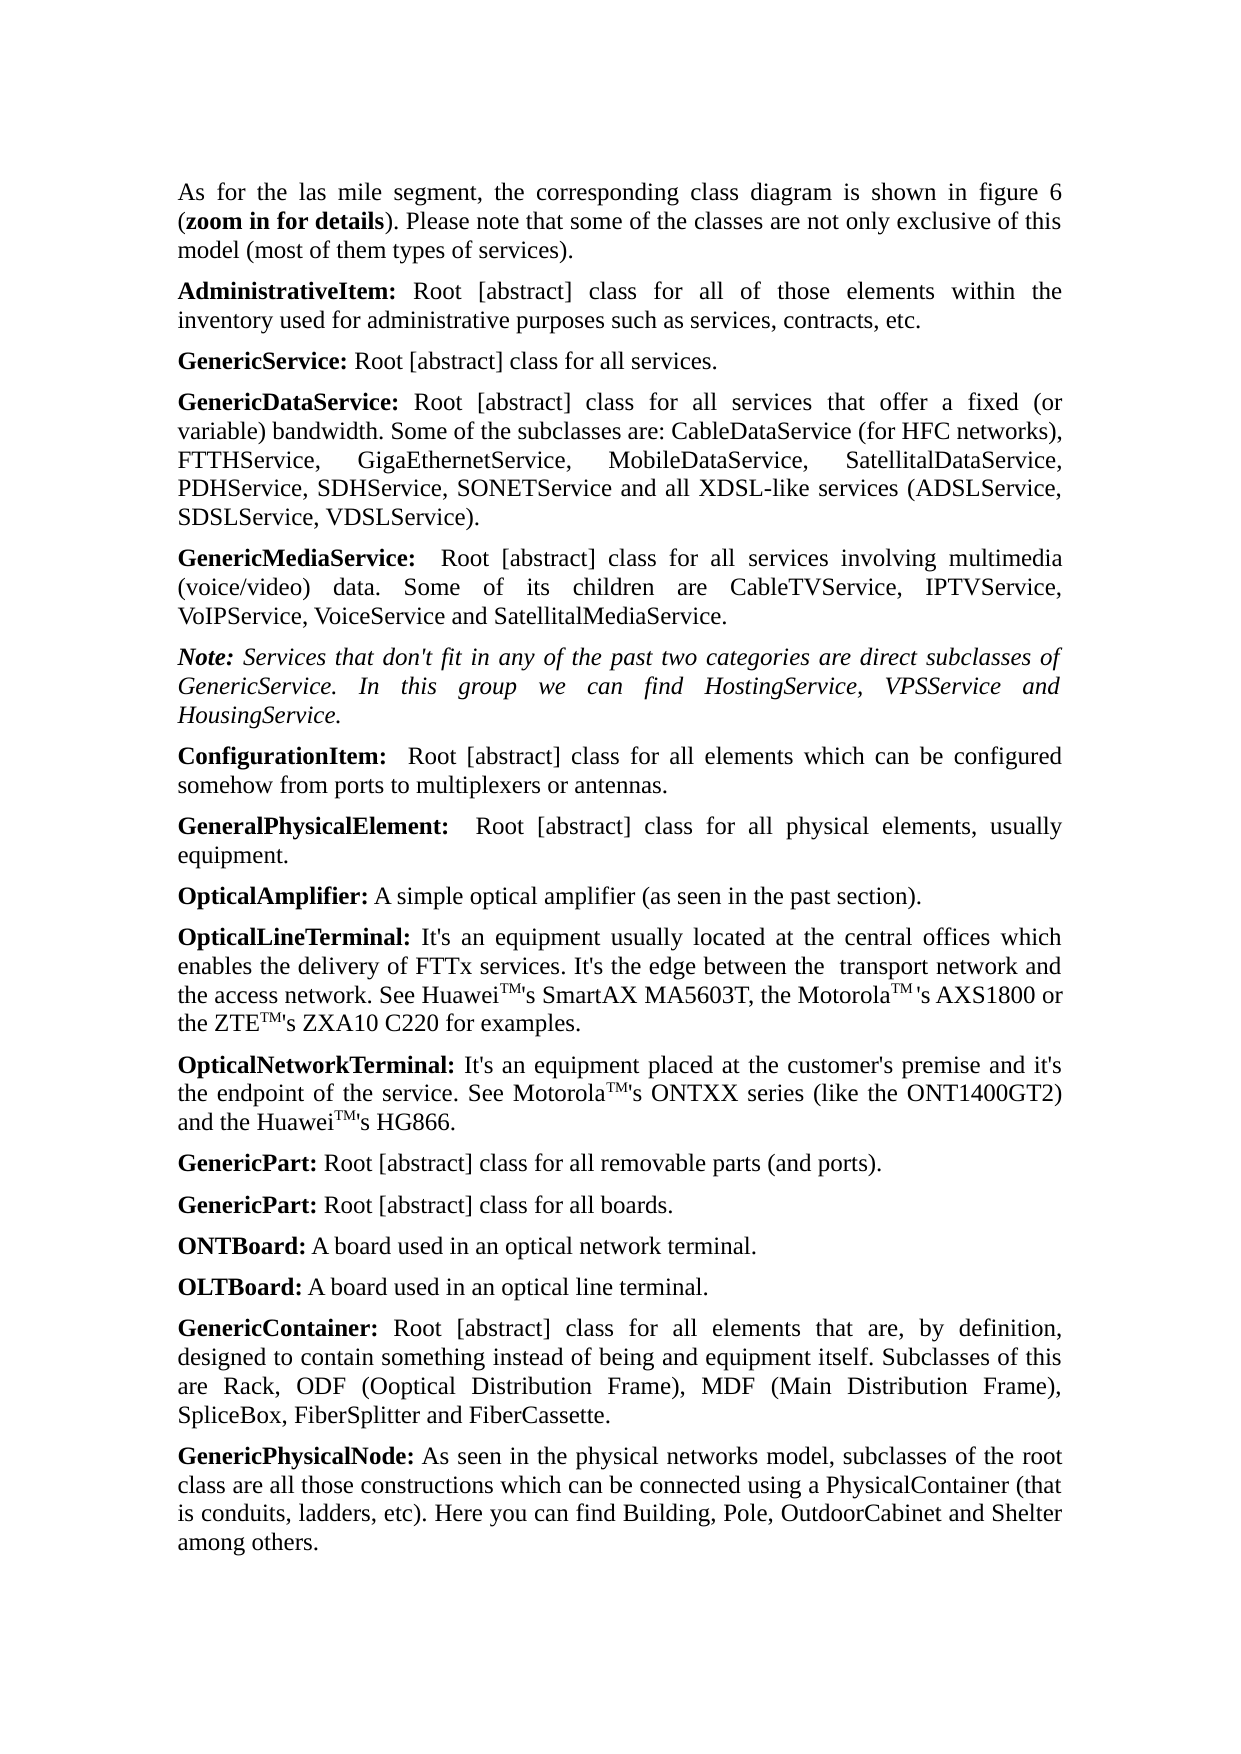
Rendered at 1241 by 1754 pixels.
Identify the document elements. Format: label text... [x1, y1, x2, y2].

text Note: Services that don't fit in any of the past two categories are direct subclasses of GenericService. In this group we can find HostingService, VPSService and HousingService. [177, 642, 1063, 728]
text GenericService: Root [abstract] class for all services. [177, 346, 1063, 375]
text GenericPart: Root [abstract] class for all boards. [177, 1190, 1063, 1218]
text GenericPart: Root [abstract] class for all removable parts (and ports). [177, 1148, 1063, 1177]
text OLTBoard: A board used in an optical line terminal. [177, 1272, 1063, 1301]
text AdministrativeItem: Root [abstract] class for all of those elements within the inventory used for administrative purposes such as services, contracts, etc. [177, 276, 1063, 333]
text OpticalLineTerminal: It's an equipment usually located at the central offices which enables the delivery of FTTx services. It's the edge between the transport network and the access network. See HuaweiTM's SmartAX MA5603T, the MotorolaTM 's AXS1800 or the ZTETM's ZXA10 C220 for examples. [177, 922, 1063, 1037]
text OpticalAmplifier: A simple optical amplifier (as seen in the past section). [177, 881, 1063, 910]
text GenericPhysicalNode: As seen in the physical networks model, subclasses of the root class are all those constructions which can be connected using a PhysicalContainer (that is conduits, ladders, etc). Here you can find Building, Pole, OutdoorCabinet and Shelter among others. [177, 1441, 1063, 1556]
text As for the las mile segment, the corresponding class diagram is shown in figure 6 (zoom in for details). Please note that some of the classes are not only exclusive of this model (most of them types of services). [177, 177, 1063, 263]
text GenericContainer: Root [abstract] class for all elements that are, by definition, designed to contain something instead of being and equipment itself. Subclasses of this are Rack, ODF (Ooptical Distribution Frame), MDF (Main Distribution Frame), SpliceBox, FiberSplitter and FiberCassette. [177, 1313, 1063, 1428]
text ONTBoard: A board used in an optical network terminal. [177, 1231, 1063, 1260]
text OpticalNetworkTerminal: It's an equipment placed at the customer's premise and it's the endpoint of the service. See MotorolaTM's ONTXX series (like the ONT1400GT2) and the HuaweiTM's HG866. [177, 1050, 1063, 1136]
text ConfigurationItem: Root [abstract] class for all elements which can be configured somehow from ports to multiplexers or antennas. [177, 741, 1063, 798]
text GenericMediaService: Root [abstract] class for all services involving multimedia (voice/video) data. Some of its children are CableTVService, IPTVService, VoIPService, VoiceService and SatellitalMediaService. [177, 543, 1063, 630]
text GeneralPhysicalElement: Root [abstract] class for all physical elements, usually equipment. [177, 811, 1063, 868]
text GenericDataService: Root [abstract] class for all services that offer a fixed (or variable) bandwidth. Some of the subclasses are: CableDataService (for HFC networks), FTTHService, GigaEthernetService, MobileDataService, SatellitalDataService, PDHService, SDHService, SONETService and all XDSL-like services (ADSLService, SDSLService, VDSLService). [177, 387, 1063, 531]
